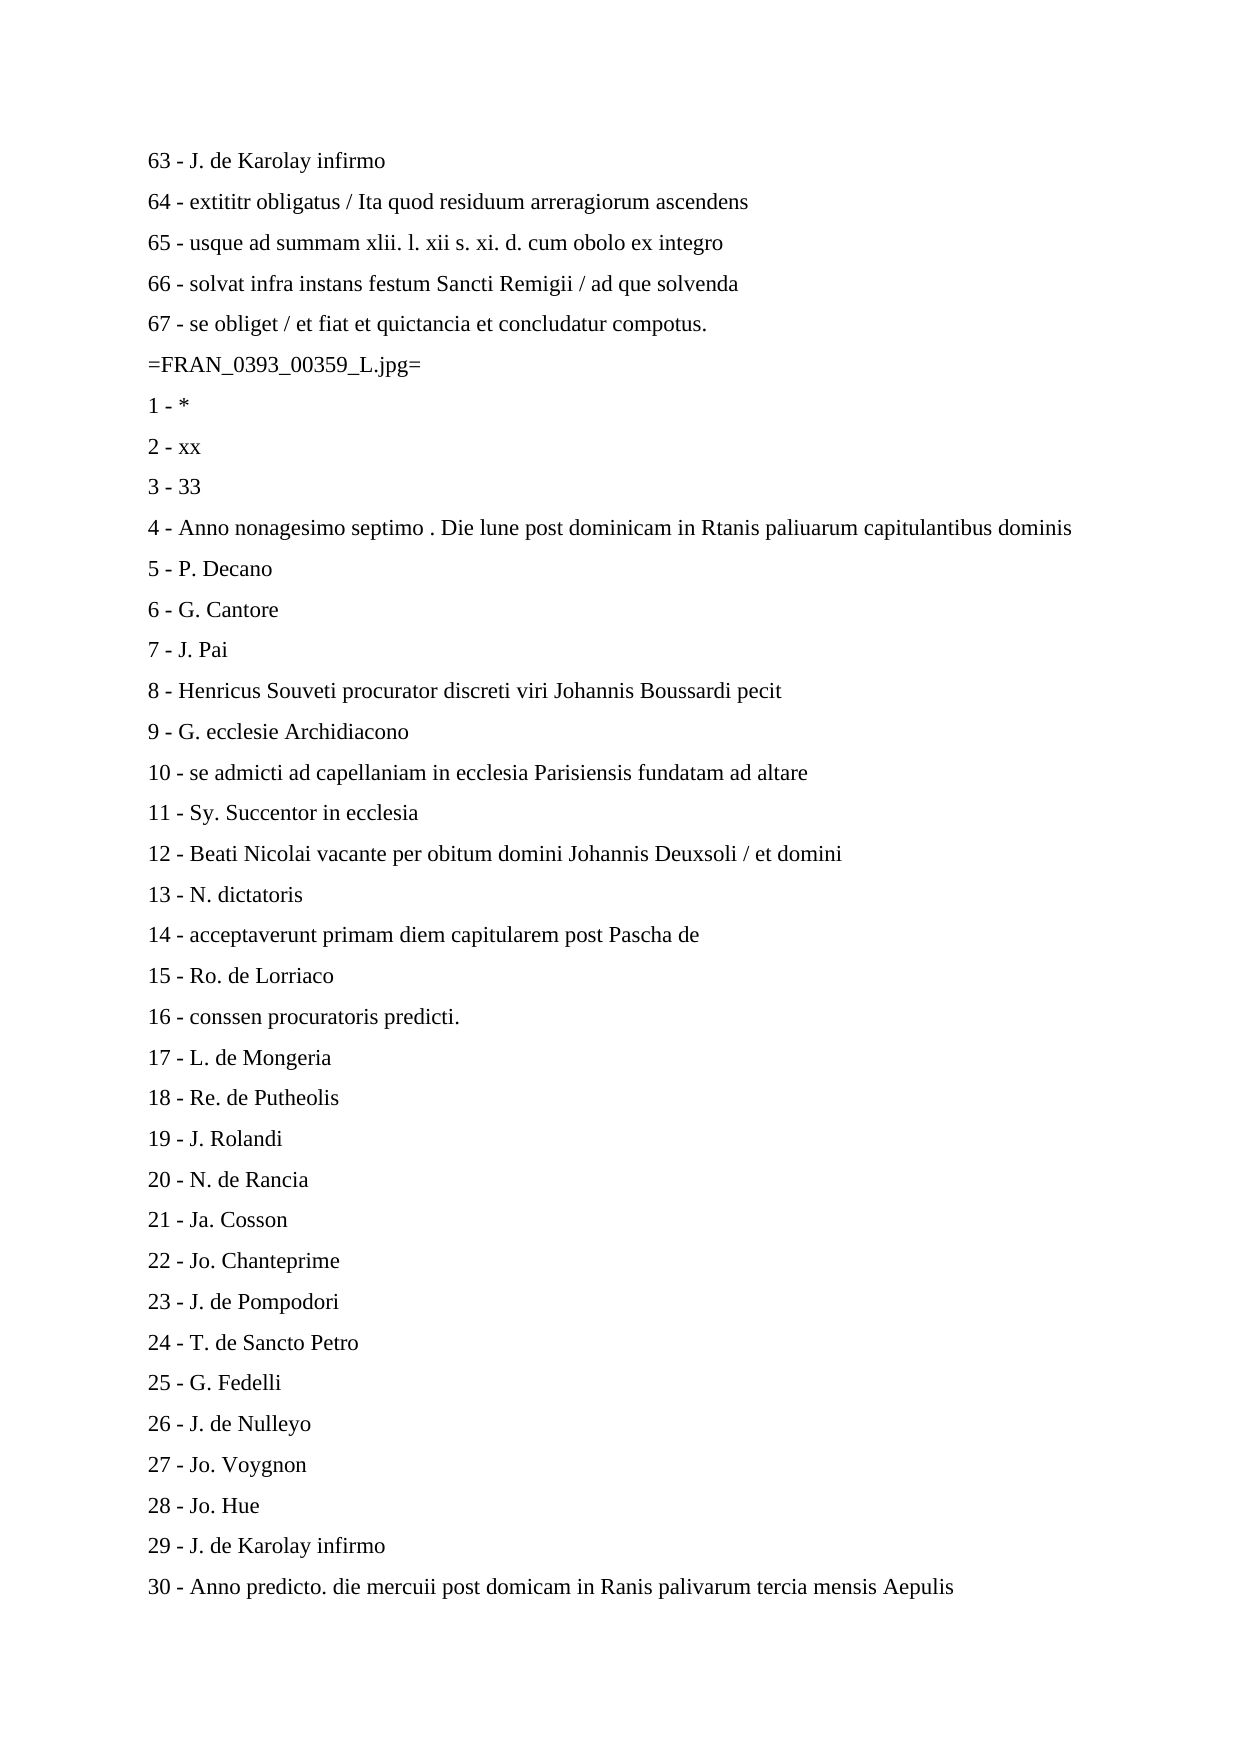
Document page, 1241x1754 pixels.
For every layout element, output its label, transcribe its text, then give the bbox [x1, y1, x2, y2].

text 19 - J. Rolandi [148, 1125, 1093, 1151]
text 22 - Jo. Chanteprime [148, 1247, 1093, 1274]
text 8 - Henricus Souveti procurator discreti viri Johannis Boussardi pecit [148, 677, 1093, 703]
text 13 - N. dictatoris [148, 881, 1093, 907]
text 16 - conssen procuratoris predicti. [148, 1003, 1093, 1029]
text 1 - * [148, 392, 1093, 418]
text 28 - Jo. Hue [148, 1492, 1093, 1518]
text 30 - Anno predicto. die mercuii post domicam in Ranis palivarum tercia mensis Aepulis [148, 1573, 1093, 1599]
text 18 - Re. de Putheolis [148, 1084, 1093, 1111]
text 17 - L. de Mongeria [148, 1044, 1093, 1070]
text 26 - J. de Nulleyo [148, 1410, 1093, 1437]
text 4 - Anno nonagesimo septimo . Die lune post dominicam in Rtanis paliuarum capitulantibus dominis [148, 514, 1093, 541]
text 15 - Ro. de Lorriaco [148, 962, 1093, 988]
text 27 - Jo. Voygnon [148, 1451, 1093, 1477]
text 6 - G. Cantore [148, 596, 1093, 622]
text 29 - J. de Karolay infirmo [148, 1532, 1093, 1559]
text 66 - solvat infra instans festum Sancti Remigii / ad que solvenda [148, 270, 1093, 296]
text 23 - J. de Pompodori [148, 1288, 1093, 1314]
text 11 - Sy. Succentor in ecclesia [148, 799, 1093, 826]
text 12 - Beati Nicolai vacante per obitum domini Johannis Deuxsoli / et domini [148, 840, 1093, 866]
text 5 - P. Decano [148, 555, 1093, 581]
text 25 - G. Fedelli [148, 1369, 1093, 1396]
text 65 - usque ad summam xlii. l. xii s. xi. d. cum obolo ex integro [148, 229, 1093, 255]
text 20 - N. de Rancia [148, 1166, 1093, 1192]
text 63 - J. de Karolay infirmo [148, 148, 1093, 174]
text 7 - J. Pai [148, 636, 1093, 663]
text 67 - se obliget / et fiat et quictancia et concludatur compotus. [148, 311, 1093, 337]
text 21 - Ja. Cosson [148, 1207, 1093, 1233]
text 2 - xx [148, 433, 1093, 459]
text 14 - acceptaverunt primam diem capitularem post Pascha de [148, 921, 1093, 948]
text 3 - 33 [148, 473, 1093, 500]
text 9 - G. ecclesie Archidiacono [148, 718, 1093, 744]
text =FRAN_0393_00359_L.jpg= [148, 351, 1093, 378]
text 10 - se admicti ad capellaniam in ecclesia Parisiensis fundatam ad altare [148, 758, 1093, 785]
text 64 - extititr obligatus / Ita quod residuum arreragiorum ascendens [148, 188, 1093, 215]
text 24 - T. de Sancto Petro [148, 1329, 1093, 1355]
